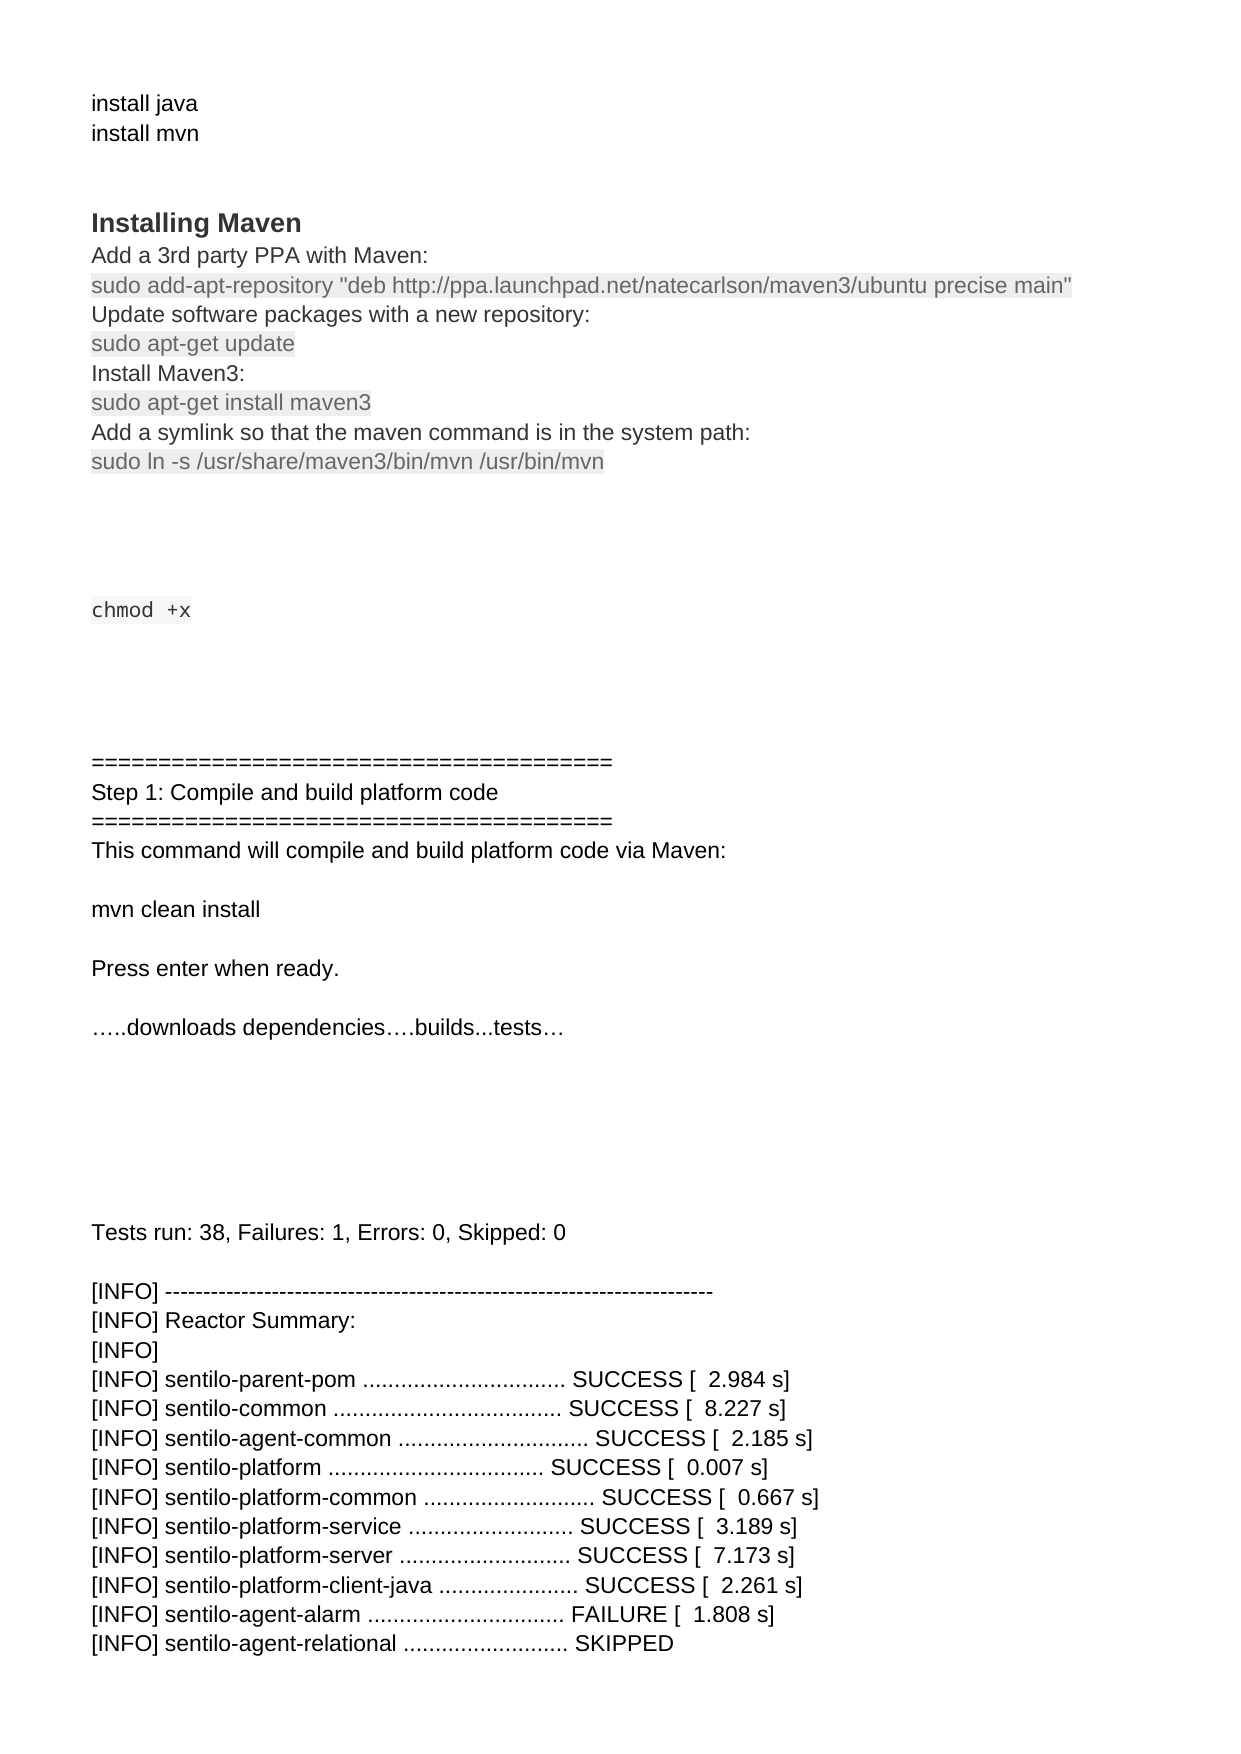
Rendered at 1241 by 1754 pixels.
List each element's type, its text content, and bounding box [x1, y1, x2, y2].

text This command will compile and build platform code via Maven: [91, 838, 1149, 863]
text Press enter when ready. [91, 955, 1149, 981]
text [INFO] sentilo-platform-client-java ...................... SUCCESS [ 2.261 s] [91, 1572, 1149, 1598]
text Update software packages with a new repository: [91, 302, 1149, 327]
text install mvn [91, 120, 1149, 146]
subtitle Installing Maven [91, 208, 1149, 238]
text mvn clean install [91, 897, 1149, 922]
text ======================================= [91, 808, 1149, 834]
text Tests run: 38, Failures: 1, Errors: 0, Skipped: 0 [91, 1220, 1149, 1245]
text [INFO] sentilo-agent-relational .......................... SKIPPED [91, 1631, 1149, 1657]
text Install Maven3: [91, 361, 1149, 386]
text [INFO] sentilo-parent-pom ................................ SUCCESS [ 2.984 s] [91, 1367, 1149, 1392]
text sudo apt-get update [91, 331, 1149, 357]
text Step 1: Compile and build platform code [91, 779, 1149, 805]
text [INFO] sentilo-agent-alarm ............................... FAILURE [ 1.808 s] [91, 1602, 1149, 1627]
text [INFO] sentilo-platform-server ........................... SUCCESS [ 7.173 s] [91, 1543, 1149, 1568]
text [INFO] sentilo-agent-common .............................. SUCCESS [ 2.185 s] [91, 1425, 1149, 1451]
text [INFO] sentilo-platform-common ........................... SUCCESS [ 0.667 s] [91, 1484, 1149, 1510]
text [INFO] sentilo-common .................................... SUCCESS [ 8.227 s] [91, 1396, 1149, 1422]
text Add a 3rd party PPA with Maven: [91, 243, 1149, 269]
text …..downloads dependencies….builds...tests… [91, 1014, 1149, 1040]
text [INFO] sentilo-platform .................................. SUCCESS [ 0.007 s] [91, 1455, 1149, 1480]
text sudo apt-get install maven3 [91, 390, 1149, 416]
text sudo add-apt-repository "deb http://ppa.launchpad.net/natecarlson/maven3/ubuntu precise main" [91, 272, 1149, 298]
text sudo ln -s /usr/share/maven3/bin/mvn /usr/bin/mvn [91, 449, 1149, 474]
text [INFO] sentilo-platform-service .......................... SUCCESS [ 3.189 s] [91, 1513, 1149, 1539]
text [INFO] Reactor Summary: [91, 1308, 1149, 1333]
text [INFO] [91, 1337, 1149, 1363]
text [INFO] ------------------------------------------------------------------------ [91, 1278, 1149, 1304]
text Add a symlink so that the maven command is in the system path: [91, 419, 1149, 445]
text install java [91, 91, 1149, 117]
text chmod +x [91, 596, 1149, 624]
text ======================================= [91, 750, 1149, 775]
